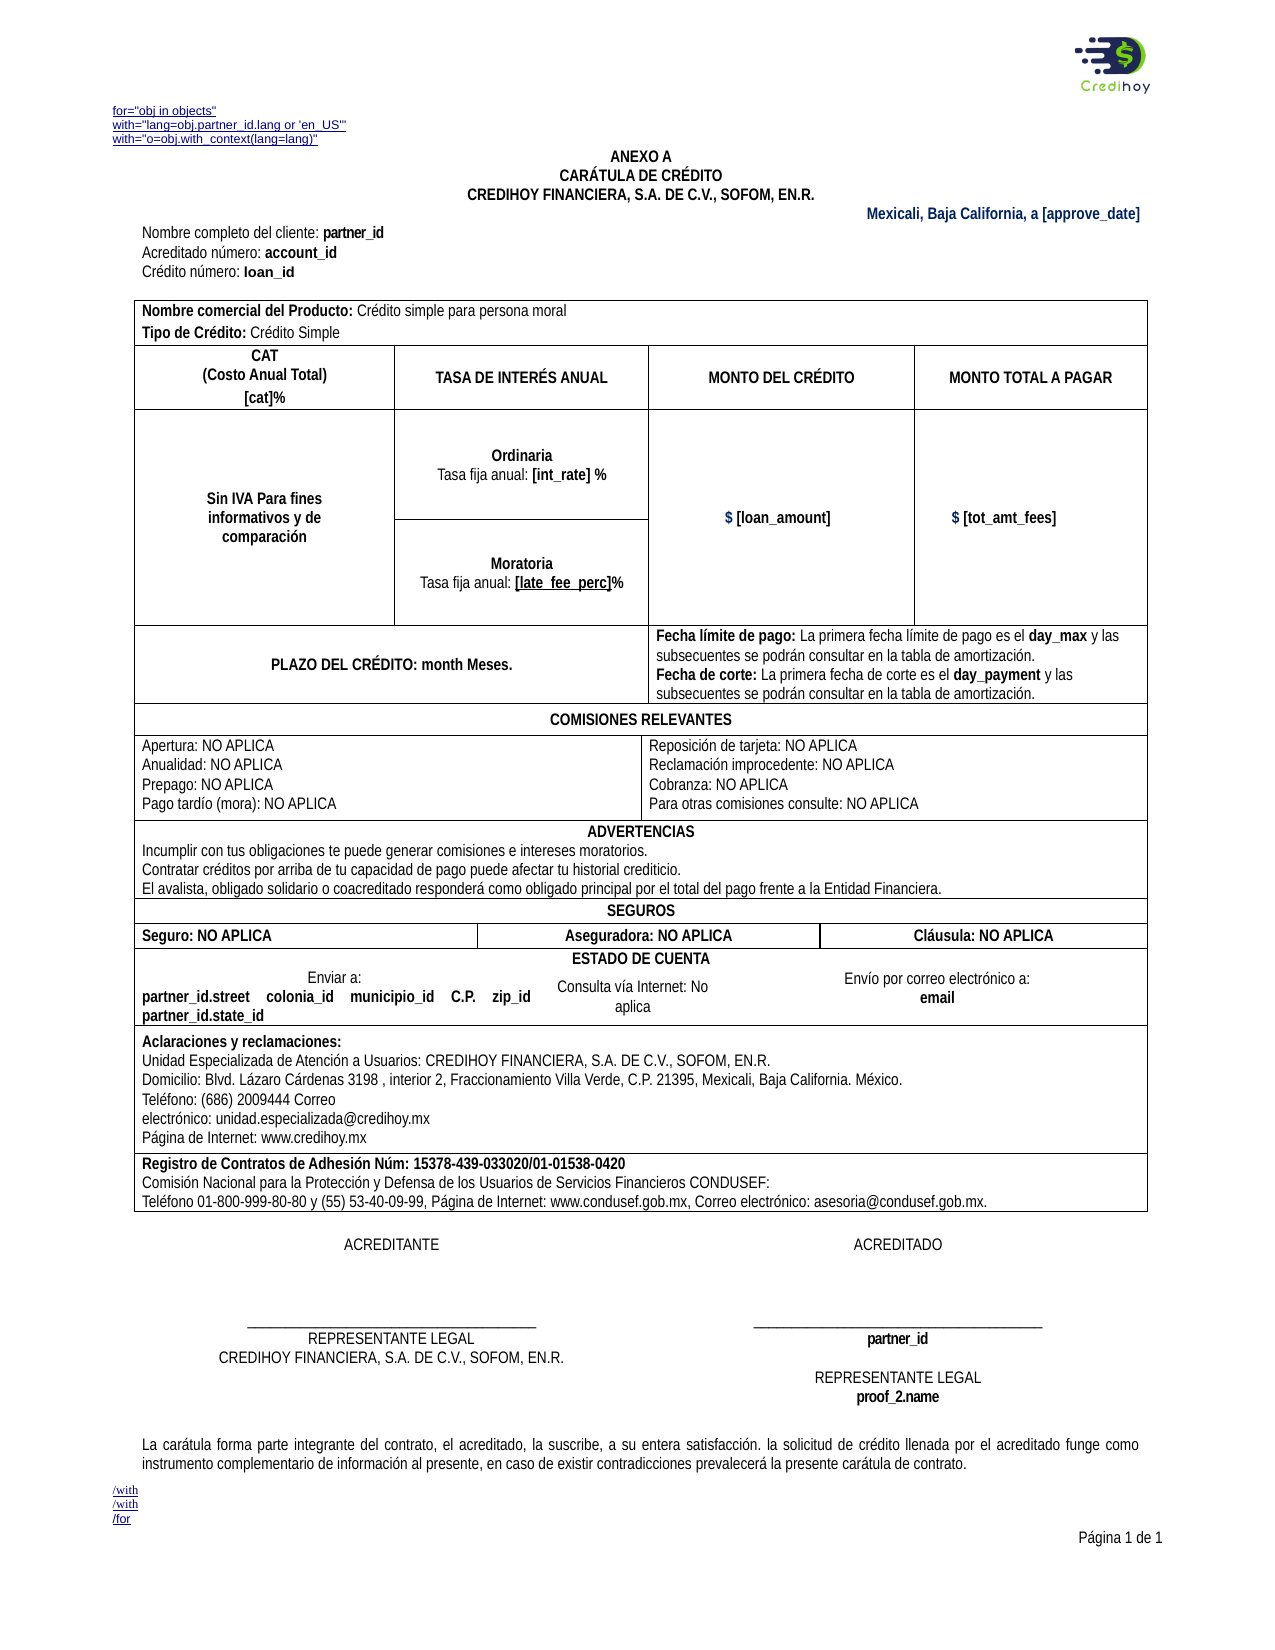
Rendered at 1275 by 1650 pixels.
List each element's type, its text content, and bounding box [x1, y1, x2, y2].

table_cell La carátula forma parte integrante del contrato, el acreditado, la suscribe, a su entera satisfacción. la solicitud de crédito llenada por el acreditado funge como instrumento complementario de información al presente, en caso de existir contradicciones prevalecerá la presente carátula de contrato. [135, 1425, 1147, 1483]
table_cell Reposición de tarjeta: NO APLICA Reclamación improcedente: NO APLICA Cobranza: NO APLICA Para otras comisiones consulte: NO APLICA [642, 736, 1147, 820]
table_cell Consulta vía Internet: No aplica [538, 968, 727, 1025]
table_cell Registro de Contratos de Adhesión Núm: 15378-439-033020/01-01538-0420 Comisión Nacional para la Protección y Defensa de los Usuarios de Servicios Financieros CONDUSEF: Teléfono 01-800-999-80-80 y (55) 53-40-09-99, Página de Internet: www.condusef.gob.mx, Correo electrónico: asesoria@condusef.gob.mx. [135, 1154, 1147, 1211]
table_cell CAT (Costo Anual Total) [135, 346, 394, 384]
table_cell Sin IVA Para fines informativos y de comparación [135, 410, 394, 625]
table_cell Ordinaria Tasa fija anual: [int_rate] % [395, 410, 648, 519]
table_cell ADVERTENCIAS Incumplir con tus obligaciones te puede generar comisiones e intereses moratorios. Contratar créditos por arriba de tu capacidad de pago puede afectar tu historial crediticio. El avalista, obligado solidario o coacreditado responderá como obligado principal por el total del pago frente a la Entidad Financiera. [135, 821, 1147, 898]
table_header ANEXO A CARÁTULA DE CRÉDITO CREDIHOY FINANCIERA, S.A. DE C.V., SOFOM, EN.R. Mexicali, Baja California, a [approve_date] Nombre completo del cliente: partner_id Acreditado número: account_id Crédito número: loan_id [135, 147, 1147, 300]
table_cell [cat]% [135, 384, 394, 409]
table_cell REPRESENTANTE LEGAL CREDIHOY FINANCIERA, S.A. DE C.V., SOFOM, EN.R. [135, 1329, 649, 1425]
table_cell COMISIONES RELEVANTES [135, 704, 1147, 735]
table_cell Enviar a: partner_id.street colonia_id municipio_id C.P. zip_id partner_id.state_id [135, 968, 538, 1025]
table_cell Nombre comercial del Producto: Crédito simple para persona moral [135, 301, 1147, 320]
text for="obj in objects" [112, 103, 1162, 118]
table_cell $ [loan_amount] [649, 410, 914, 625]
text /with [112, 1483, 1162, 1497]
table_cell PLAZO DEL CRÉDITO: month Meses. [135, 626, 648, 703]
table_cell $ [tot_amt_fees] [915, 410, 1147, 625]
text with="o=obj.with_context(lang=lang)" [112, 132, 1162, 147]
table_cell Cláusula: NO APLICA [821, 924, 1147, 947]
table_cell ACREDITADO [649, 1212, 1147, 1257]
table_cell SEGUROS [135, 899, 1147, 923]
table_cell Aseguradora: NO APLICA [478, 924, 819, 947]
picture [1074, 37, 1150, 94]
table_cell ESTADO DE CUENTA [135, 949, 1147, 968]
table_cell Envío por correo electrónico a: email [727, 968, 1147, 1025]
text /with [112, 1497, 1162, 1512]
table_cell Apertura: NO APLICA Anualidad: NO APLICA Prepago: NO APLICA Pago tardío (mora): NO APLICA [135, 736, 641, 820]
table_cell Moratoria Tasa fija anual: [late_fee_perc]% [395, 520, 648, 625]
table_cell ______________________________________ [135, 1258, 649, 1329]
table_cell ACREDITANTE [135, 1212, 649, 1257]
table_cell MONTO TOTAL A PAGAR [915, 346, 1147, 409]
table_cell ______________________________________ [649, 1258, 1147, 1329]
table_cell Fecha límite de pago: La primera fecha límite de pago es el day_max y las subsecuentes se podrán consultar en la tabla de amortización. Fecha de corte: La primera fecha de corte es el day_payment y las subsecuentes se podrán consultar en la tabla de amortización. [649, 626, 1147, 703]
table_cell TASA DE INTERÉS ANUAL [395, 346, 648, 409]
table_cell Tipo de Crédito: Crédito Simple [135, 320, 1147, 345]
table_cell partner_id REPRESENTANTE LEGAL proof_2.name [649, 1329, 1147, 1425]
table_cell MONTO DEL CRÉDITO [649, 346, 914, 409]
text /for [112, 1512, 1162, 1526]
text with="lang=obj.partner_id.lang or 'en_US'" [112, 118, 1162, 132]
table_cell Seguro: NO APLICA [135, 924, 477, 947]
table_cell Aclaraciones y reclamaciones: Unidad Especializada de Atención a Usuarios: CREDIHOY FINANCIERA, S.A. DE C.V., SOFOM, EN.R. Domicilio: Blvd. Lázaro Cárdenas 3198 , interior 2, Fraccionamiento Villa Verde, C.P. 21395, Mexicali, Baja California. México. Teléfono: (686) 2009444 Correo electrónico: unidad.especializada@credihoy.mx Página de Internet: www.credihoy.mx [135, 1026, 1147, 1152]
